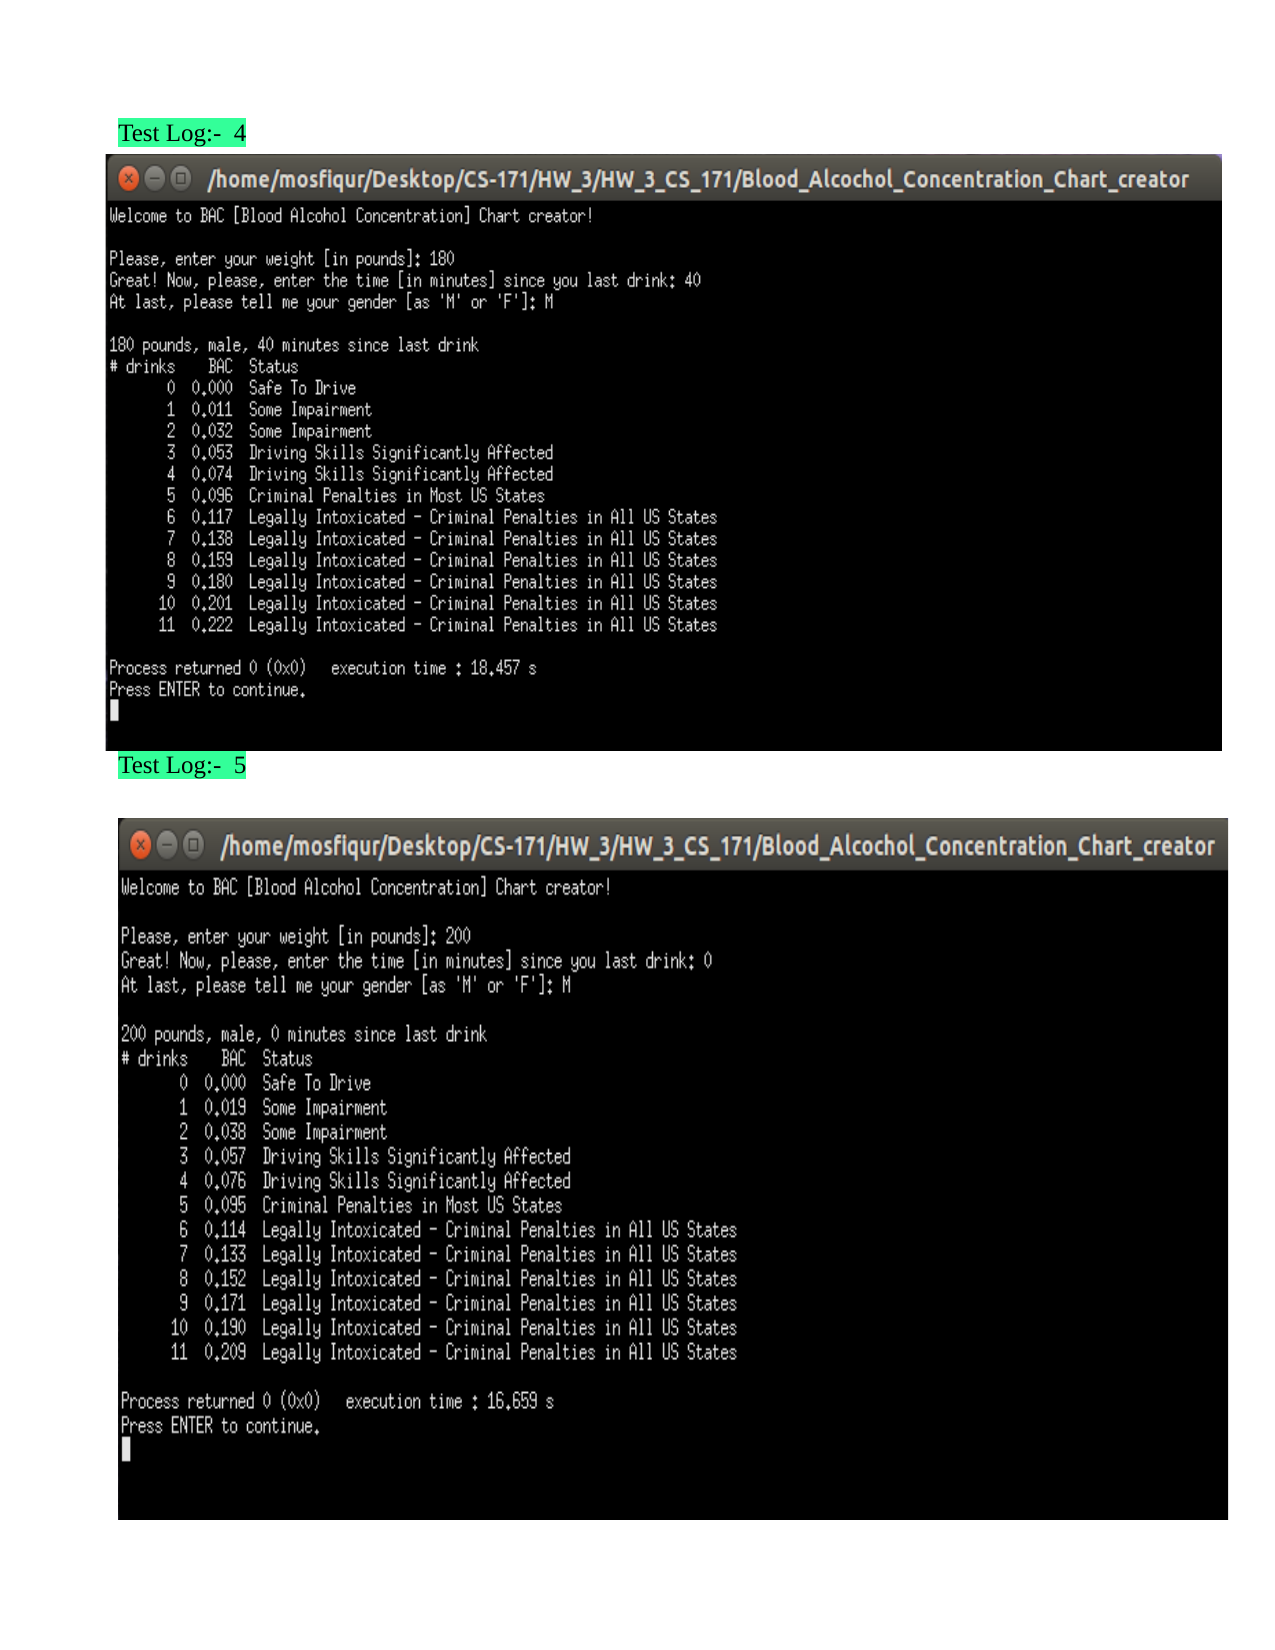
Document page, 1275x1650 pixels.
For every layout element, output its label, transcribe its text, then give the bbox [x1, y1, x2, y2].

text Test Log:- 5 [118, 751, 1157, 779]
picture [118, 818, 1229, 1520]
text Test Log:- 4 [118, 118, 1157, 147]
picture [105, 154, 1222, 751]
text [118, 147, 1157, 154]
